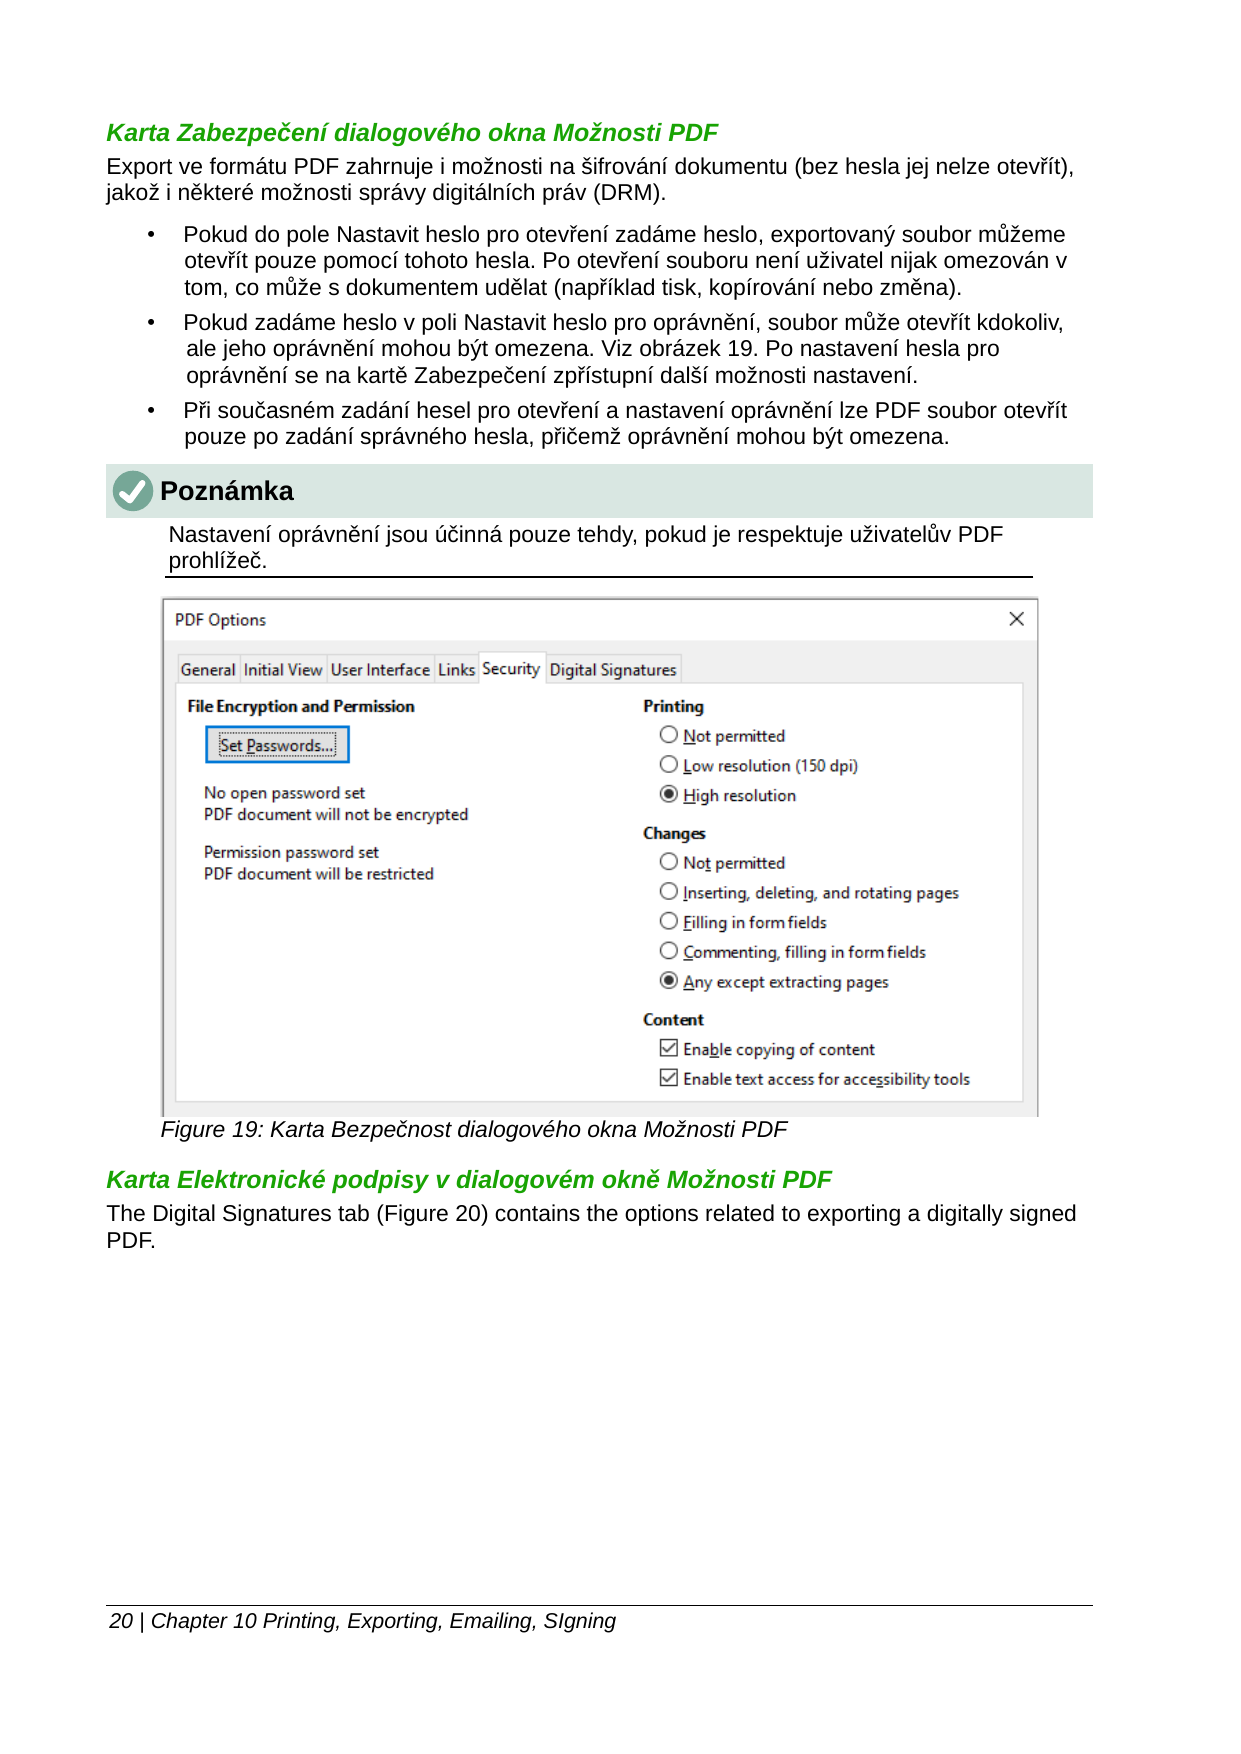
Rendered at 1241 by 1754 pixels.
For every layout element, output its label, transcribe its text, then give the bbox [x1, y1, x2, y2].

list Při současném zadání hesel pro otevření a nastavení oprávnění lze PDF soubor otevřít pouze po zadání správného hesla, přičemž oprávnění mohou být omezena. [144, 394, 1093, 452]
text Export ve formátu PDF zahrnuje i možnosti na šifrování dokumentu (bez hesla jej nelze otevřít), jakož i některé možnosti správy digitálních práv (DRM). [106, 153, 1093, 206]
list Pokud zadáme heslo v poli Nastavit heslo pro oprávnění, soubor může otevřít kdokoliv, ale jeho oprávnění mohou být omezena. Viz obrázek 19. Po nastavení hesla pro oprávnění se na kartě Zabezpečení zpřístupní další možnosti nastavení. [144, 306, 1093, 388]
text The Digital Signatures tab (Figure 20) contains the options related to exporting a digitally signed PDF. [106, 1200, 1093, 1253]
text Nastavení oprávnění jsou účinná pouze tehdy, pokud je respektuje uživatelův PDF prohlížeč. [165, 518, 1033, 576]
text Figure 19: Karta Bezpečnost dialogového okna Možnosti PDF [160, 1117, 1038, 1142]
subtitle Karta Elektronické podpisy v dialogovém okně Možnosti PDF [106, 1166, 1093, 1194]
list Pokud do pole Nastavit heslo pro otevření zadáme heslo, exportovaný soubor můžeme otevřít pouze pomocí tohoto hesla. Po otevření souboru není uživatel nijak omezován v tom, co může s dokumentem udělat (například tisk, kopírování nebo změna). [144, 218, 1093, 300]
subtitle Poznámka [106, 464, 1093, 518]
picture [160, 596, 1039, 1117]
subtitle Karta Zabezpečení dialogového okna Možnosti PDF [106, 118, 1093, 147]
